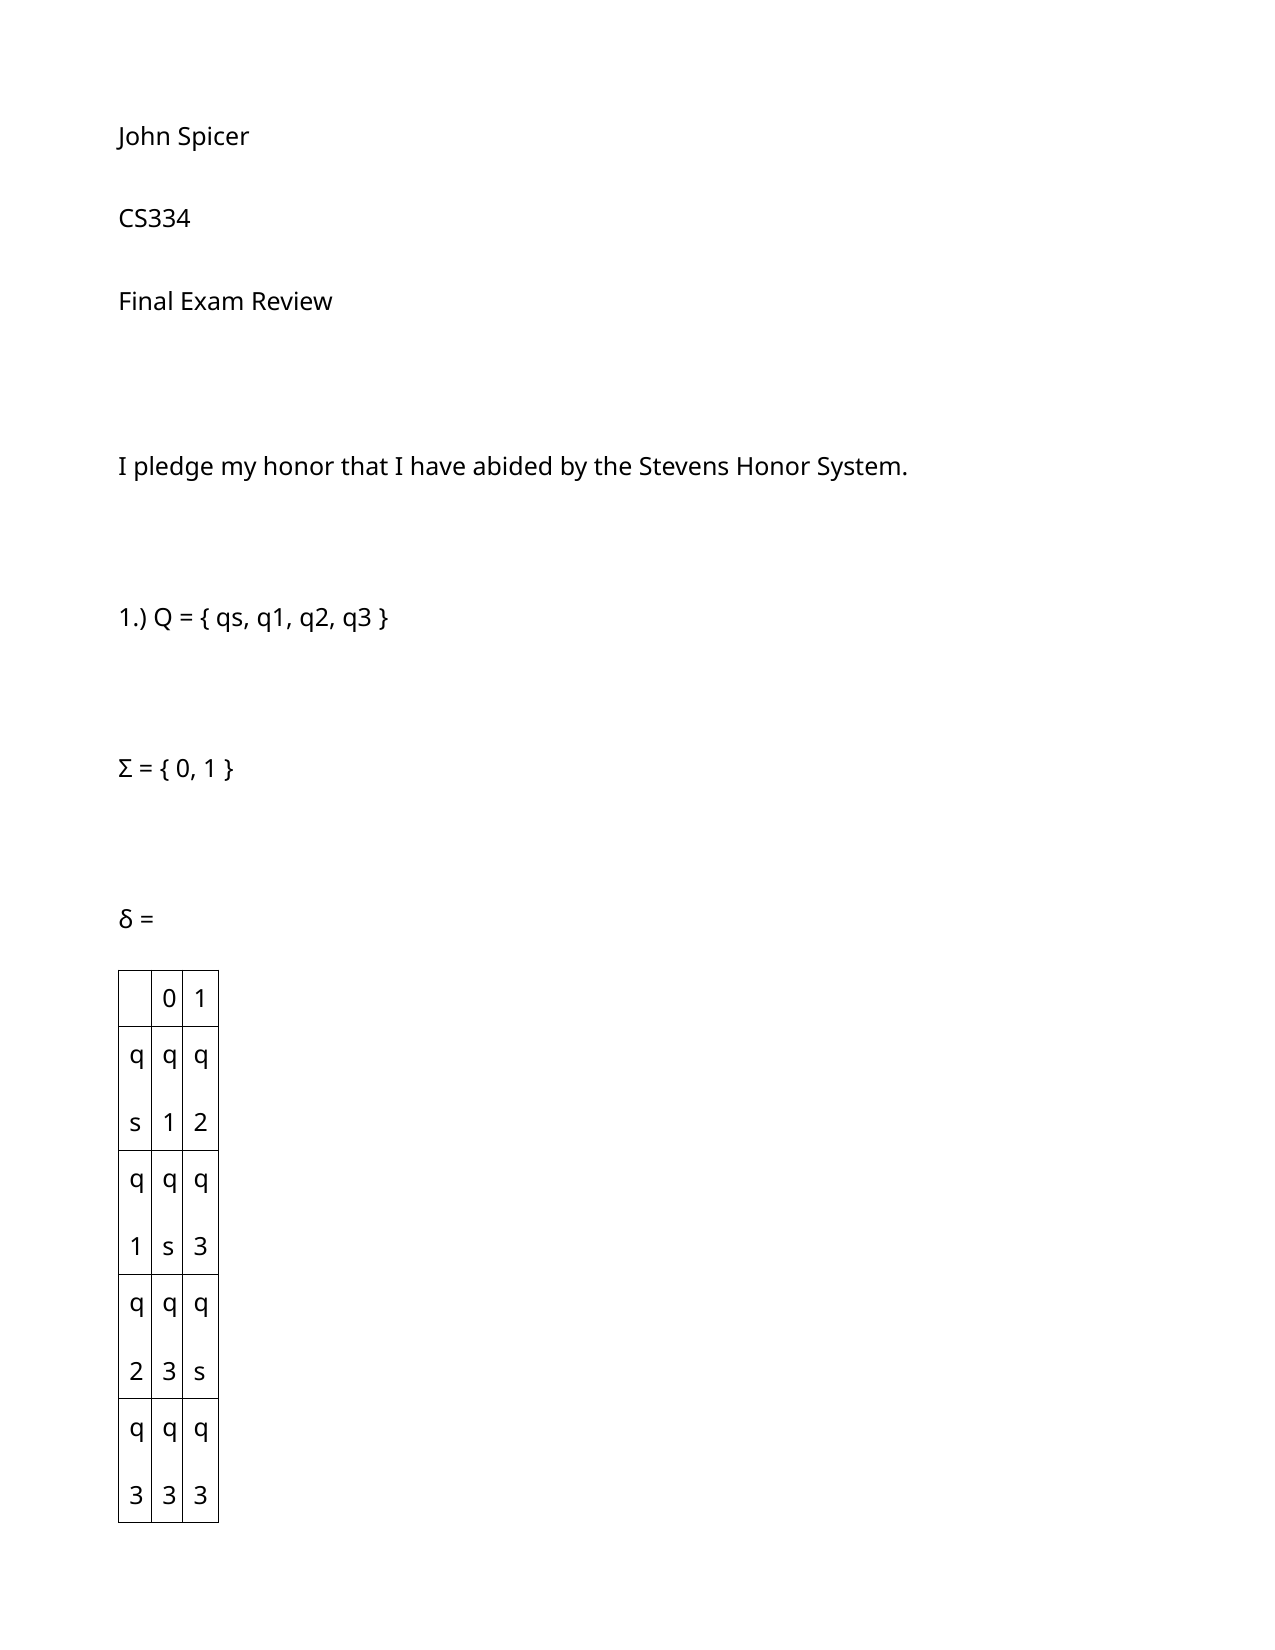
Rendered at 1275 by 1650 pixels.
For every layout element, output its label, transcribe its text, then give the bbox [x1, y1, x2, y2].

text ẟ = [118, 901, 1157, 936]
table_header 0 [152, 971, 182, 1026]
text 1.) Q = { qs, q1, q2, q3 } [118, 600, 1157, 634]
table_cell q1 [152, 1027, 182, 1150]
table_cell q2 [183, 1027, 218, 1150]
table_header [119, 971, 151, 1026]
table_cell qs [183, 1275, 218, 1398]
table_cell q2 [119, 1275, 151, 1398]
text I pledge my honor that I have abided by the Stevens Honor System. [118, 449, 1157, 483]
text CS334 [118, 201, 1157, 235]
table_cell q3 [119, 1399, 151, 1522]
table_cell qs [119, 1027, 151, 1150]
table_cell q3 [152, 1275, 182, 1398]
table_cell q3 [183, 1399, 218, 1522]
table_cell q3 [152, 1399, 182, 1522]
text John Spicer [118, 118, 1157, 152]
table_header 1 [183, 971, 218, 1026]
table_cell qs [152, 1151, 182, 1274]
table_cell q3 [183, 1151, 218, 1274]
table_cell q1 [119, 1151, 151, 1274]
text Σ = { 0, 1 } [118, 751, 1157, 785]
text Final Exam Review [118, 283, 1157, 318]
